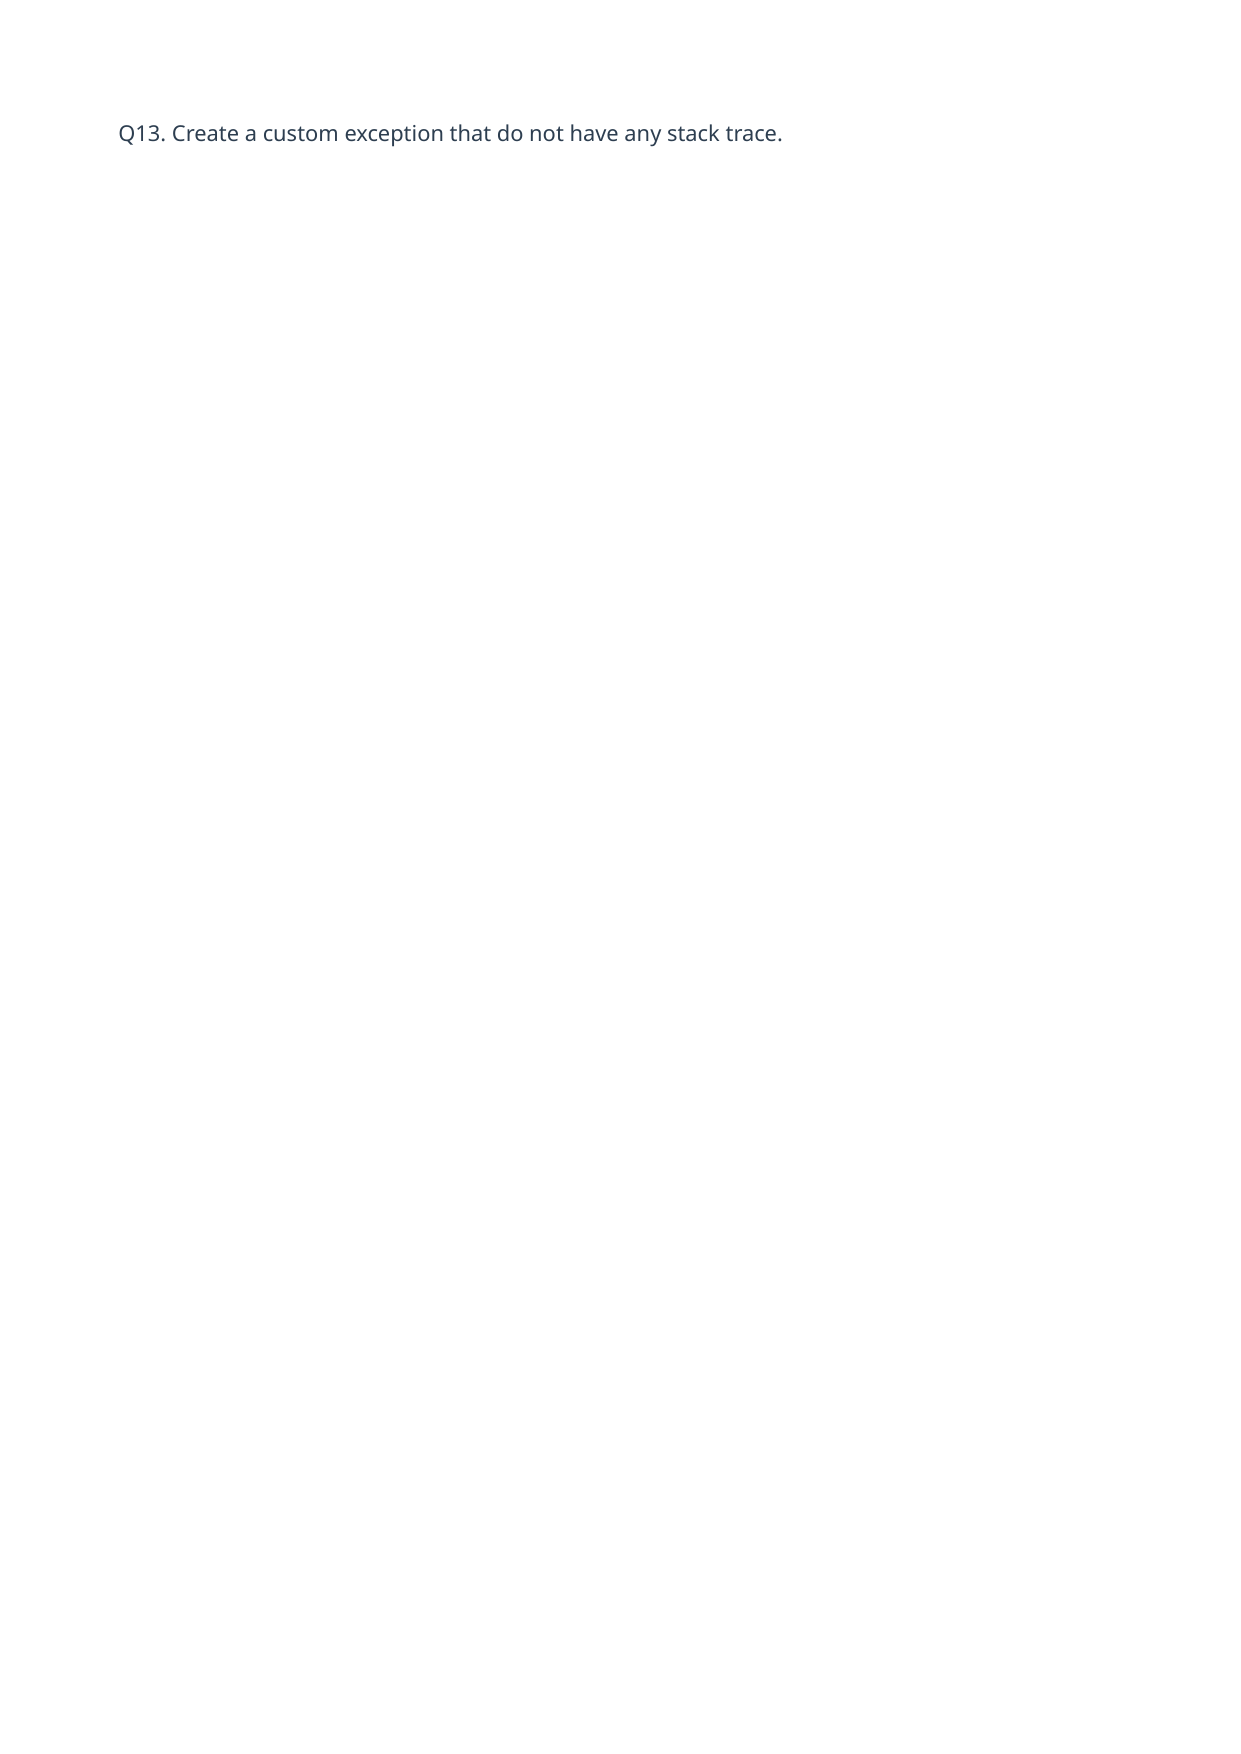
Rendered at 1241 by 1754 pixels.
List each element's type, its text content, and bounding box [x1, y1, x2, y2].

text Q13. Create a custom exception that do not have any stack trace. [118, 118, 1122, 148]
